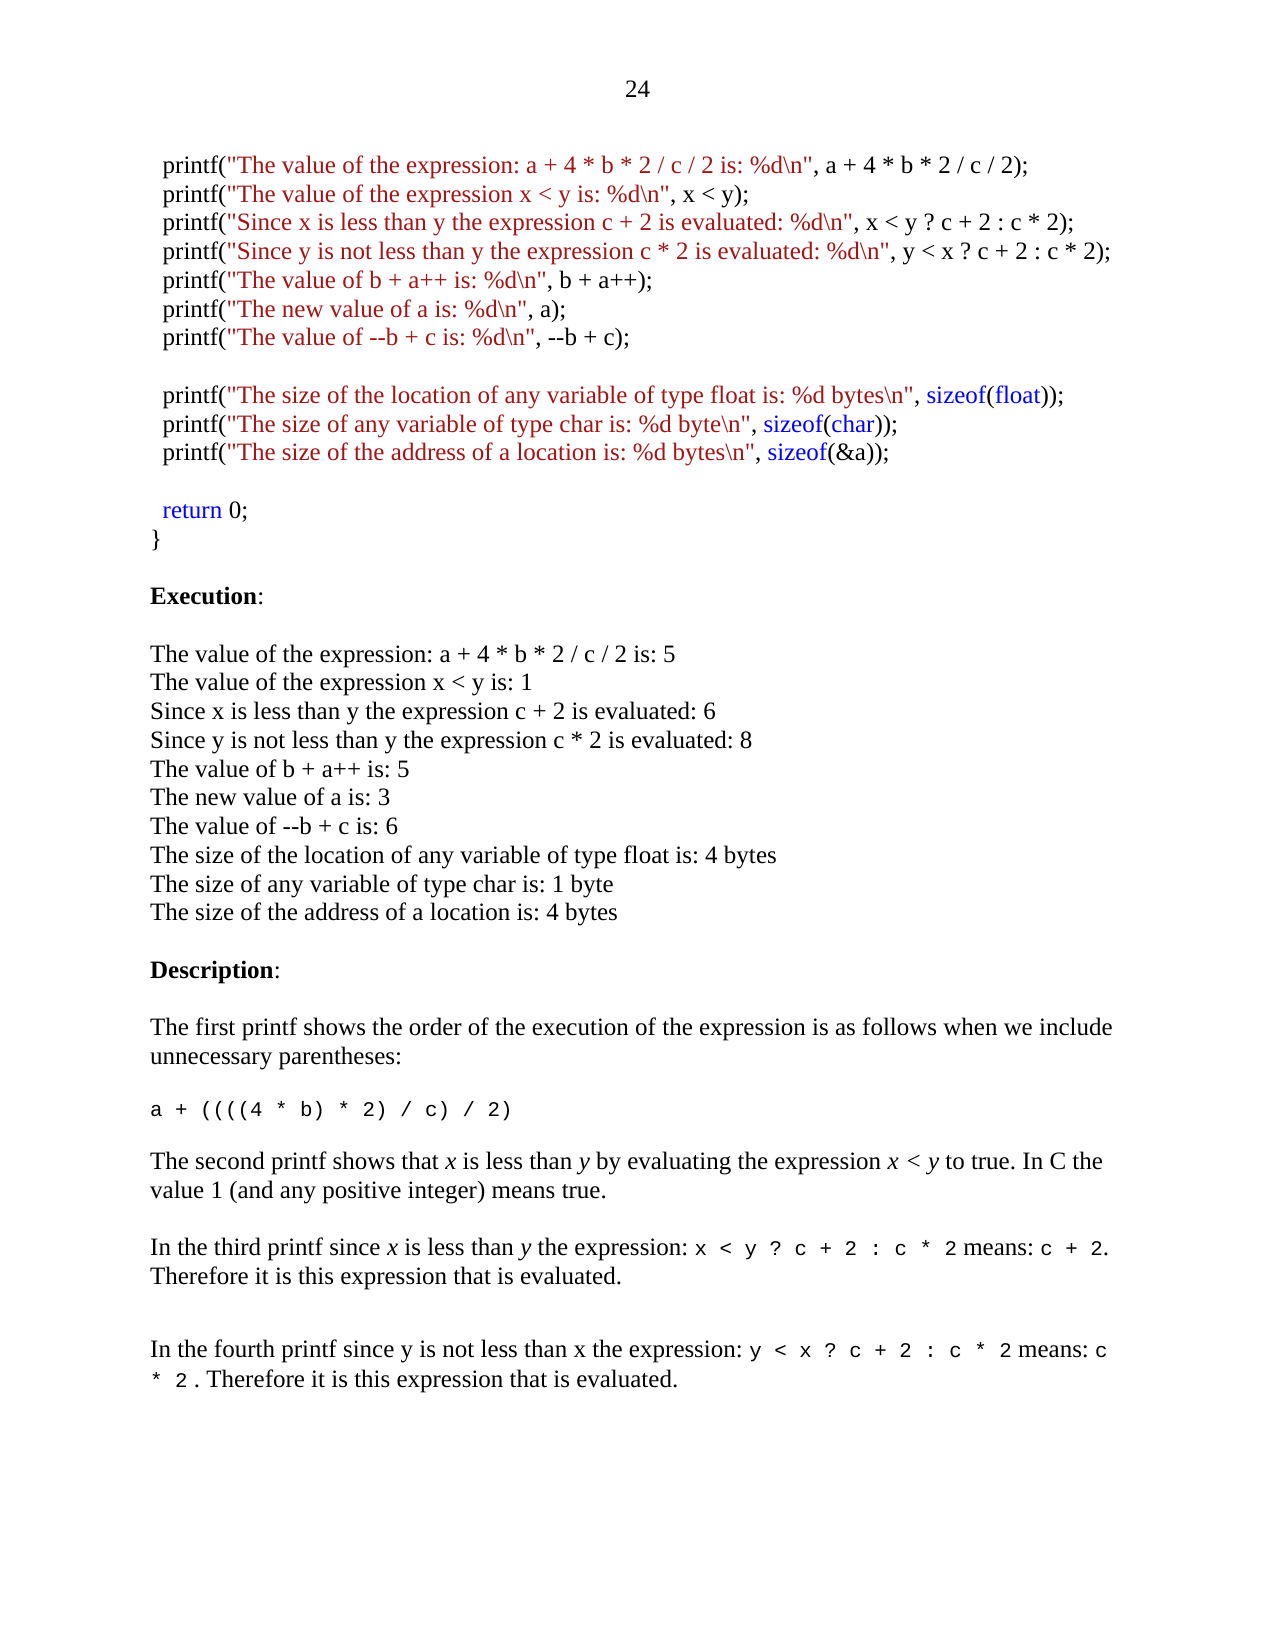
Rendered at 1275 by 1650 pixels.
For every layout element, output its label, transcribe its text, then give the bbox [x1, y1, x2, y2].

text printf("The value of the expression: a + 4 * b * 2 / c / 2 is: %d\n", a + 4 * b * 2 / c / 2); [150, 150, 1125, 179]
text printf("Since x is less than y the expression c + 2 is evaluated: %d\n", x < y ? c + 2 : c * 2); [150, 207, 1125, 236]
subtitle The size of the location of any variable of type float is: 4 bytes [150, 840, 1125, 869]
text printf("The size of the location of any variable of type float is: %d bytes\n", sizeof(float)); [150, 380, 1125, 409]
subtitle The value of the expression x < y is: 1 [150, 667, 1125, 696]
subtitle Since x is less than y the expression c + 2 is evaluated: 6 [150, 696, 1125, 725]
text return 0; [150, 495, 1125, 524]
subtitle Since y is not less than y the expression c * 2 is evaluated: 8 [150, 725, 1125, 754]
subtitle In the third printf since x is less than y the expression: x < y ? c + 2 : c * 2 means: c + 2. Therefore it is this expression that is evaluated. [150, 1232, 1125, 1290]
subtitle The size of the address of a location is: 4 bytes [150, 897, 1125, 926]
subtitle The value of the expression: a + 4 * b * 2 / c / 2 is: 5 [150, 639, 1125, 667]
subtitle The value of --b + c is: 6 [150, 811, 1125, 840]
subtitle The first printf shows the order of the execution of the expression is as follows when we include unnecessary parentheses: [150, 1012, 1125, 1070]
text printf("The size of any variable of type char is: %d byte\n", sizeof(char)); [150, 409, 1125, 437]
text } [150, 524, 1125, 552]
subtitle The new value of a is: 3 [150, 782, 1125, 811]
text printf("The value of --b + c is: %d\n", --b + c); [150, 322, 1125, 351]
subtitle Execution: [150, 581, 1125, 610]
text printf("Since y is not less than y the expression c * 2 is evaluated: %d\n", y < x ? c + 2 : c * 2); [150, 236, 1125, 265]
subtitle The value of b + a++ is: 5 [150, 754, 1125, 782]
text printf("The value of b + a++ is: %d\n", b + a++); [150, 265, 1125, 294]
subtitle Description: [150, 955, 1125, 984]
subtitle In the fourth printf since y is not less than x the expression: y < x ? c + 2 : c * 2 means: c * 2 . Therefore it is this expression that is evaluated. [150, 1334, 1125, 1394]
subtitle The size of any variable of type char is: 1 byte [150, 869, 1125, 897]
subtitle The second printf shows that x is less than y by evaluating the expression x < y to true. In C the value 1 (and any positive integer) means true. [150, 1146, 1125, 1203]
text printf("The new value of a is: %d\n", a); [150, 294, 1125, 322]
subtitle a + ((((4 * b) * 2) / c) / 2) [150, 1099, 1125, 1122]
text printf("The size of the address of a location is: %d bytes\n", sizeof(&a)); [150, 437, 1125, 466]
text printf("The value of the expression x < y is: %d\n", x < y); [150, 179, 1125, 207]
